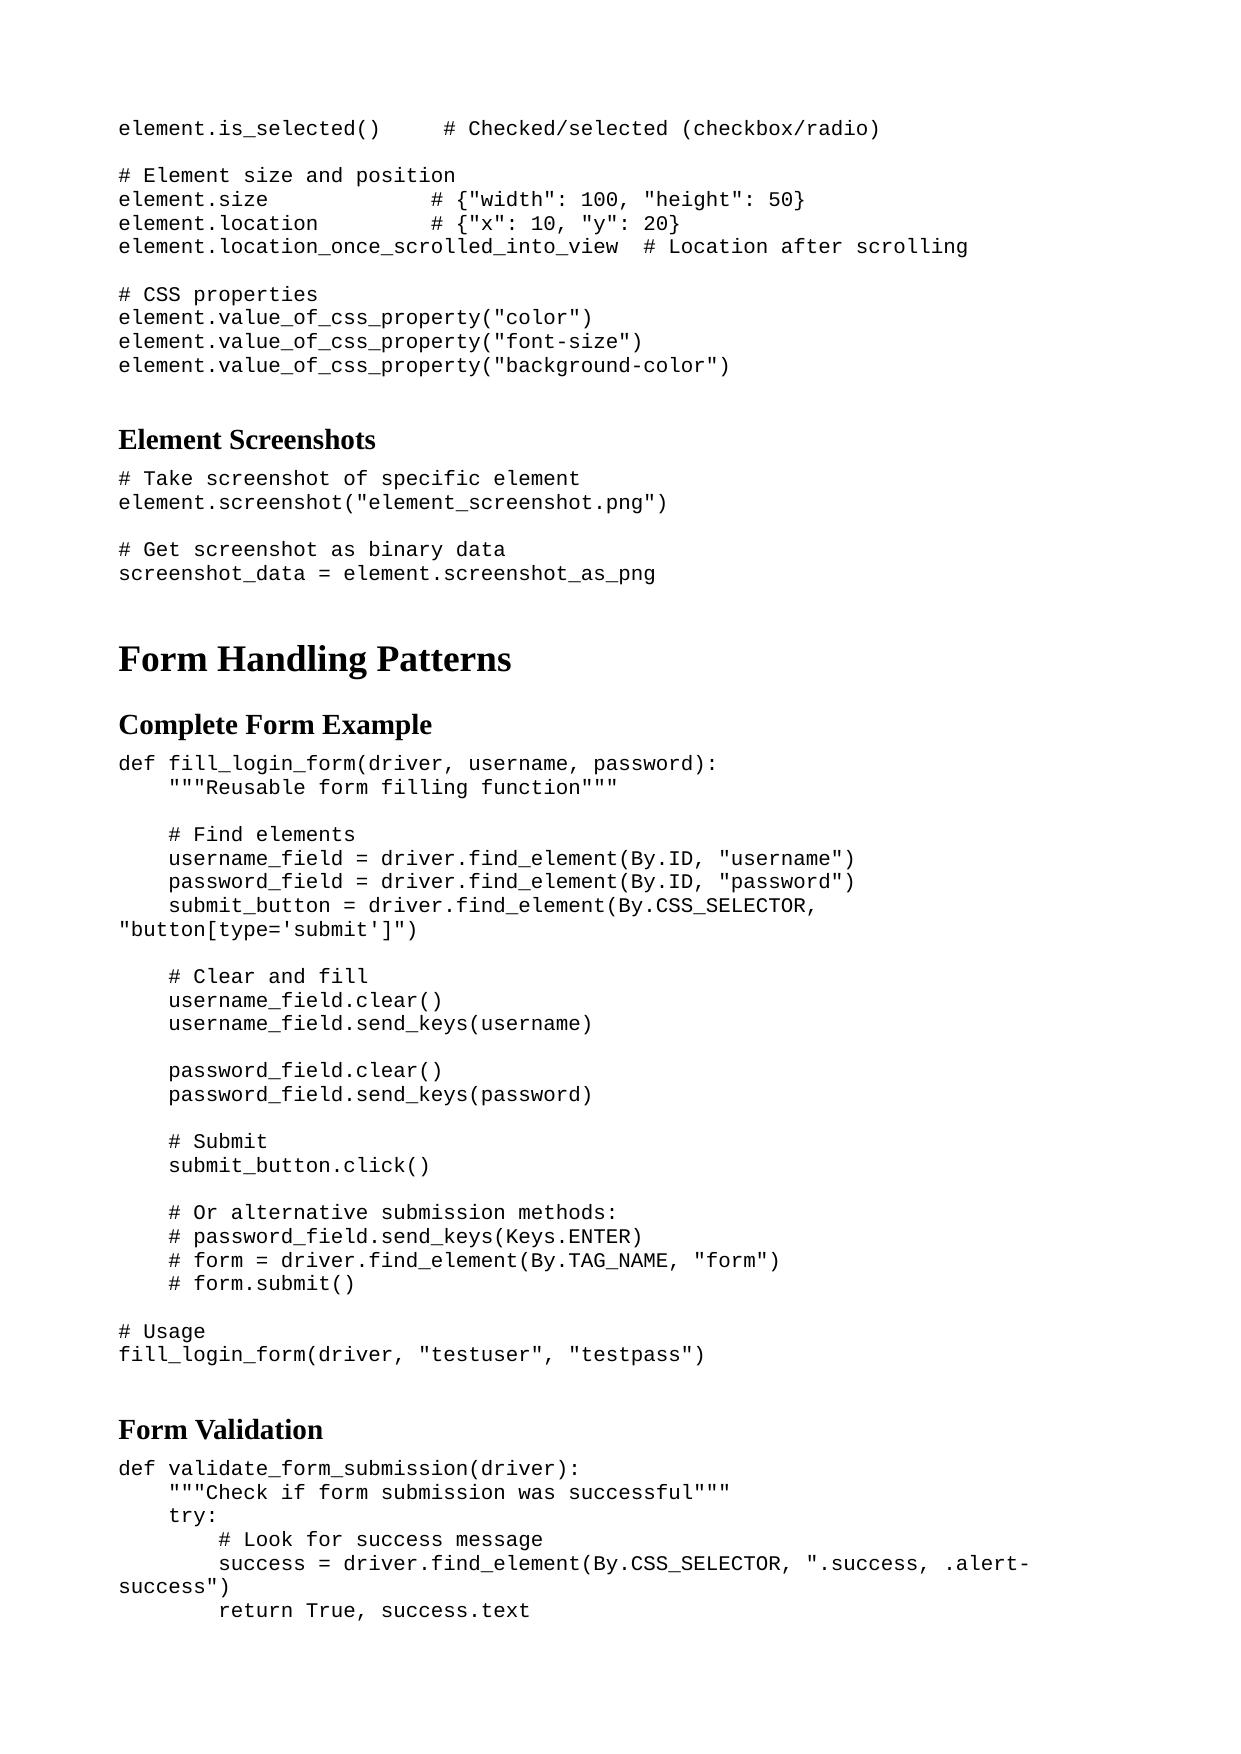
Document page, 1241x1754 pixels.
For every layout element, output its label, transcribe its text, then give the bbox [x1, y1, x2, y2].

text password_field.send_keys(password) [118, 1084, 1122, 1108]
text username_field = driver.find_element(By.ID, "username") [118, 848, 1122, 871]
text username_field.clear() [118, 989, 1122, 1013]
text fill_login_form(driver, "testuser", "testpass") [118, 1344, 1122, 1368]
text # CSS properties [118, 284, 1122, 307]
text # Clear and fill [118, 966, 1122, 989]
text # form.submit() [118, 1273, 1122, 1297]
text success = driver.find_element(By.CSS_SELECTOR, ".success, .alert-success") [118, 1553, 1122, 1600]
text """Check if form submission was successful""" [118, 1482, 1122, 1505]
text element.value_of_css_property("color") [118, 307, 1122, 331]
text try: [118, 1505, 1122, 1529]
text element.value_of_css_property("font-size") [118, 331, 1122, 354]
text # Usage [118, 1321, 1122, 1344]
text # form = driver.find_element(By.TAG_NAME, "form") [118, 1250, 1122, 1273]
text # Submit [118, 1131, 1122, 1155]
text element.screenshot("element_screenshot.png") [118, 492, 1122, 516]
text def validate_form_submission(driver): [118, 1458, 1122, 1482]
text # Get screenshot as binary data [118, 539, 1122, 563]
subtitle Element Screenshots [118, 422, 1122, 456]
text submit_button.click() [118, 1155, 1122, 1179]
subtitle Form Handling Patterns [118, 637, 1122, 680]
text # Or alternative submission methods: [118, 1202, 1122, 1226]
text # Find elements [118, 824, 1122, 848]
text # Take screenshot of specific element [118, 468, 1122, 492]
text """Reusable form filling function""" [118, 777, 1122, 800]
text element.value_of_css_property("background-color") [118, 354, 1122, 378]
text submit_button = driver.find_element(By.CSS_SELECTOR, "button[type='submit']") [118, 895, 1122, 942]
text username_field.send_keys(username) [118, 1013, 1122, 1037]
subtitle Form Validation [118, 1412, 1122, 1446]
text # Look for success message [118, 1529, 1122, 1553]
text element.size # {"width": 100, "height": 50} [118, 189, 1122, 213]
text # Element size and position [118, 165, 1122, 189]
text # password_field.send_keys(Keys.ENTER) [118, 1226, 1122, 1250]
subtitle Complete Form Example [118, 707, 1122, 741]
text return True, success.text [118, 1600, 1122, 1623]
text password_field.clear() [118, 1061, 1122, 1084]
text def fill_login_form(driver, username, password): [118, 753, 1122, 777]
text password_field = driver.find_element(By.ID, "password") [118, 871, 1122, 895]
text element.is_selected() # Checked/selected (checkbox/radio) [118, 118, 1122, 142]
text element.location_once_scrolled_into_view # Location after scrolling [118, 236, 1122, 260]
text element.location # {"x": 10, "y": 20} [118, 213, 1122, 236]
text screenshot_data = element.screenshot_as_png [118, 563, 1122, 587]
